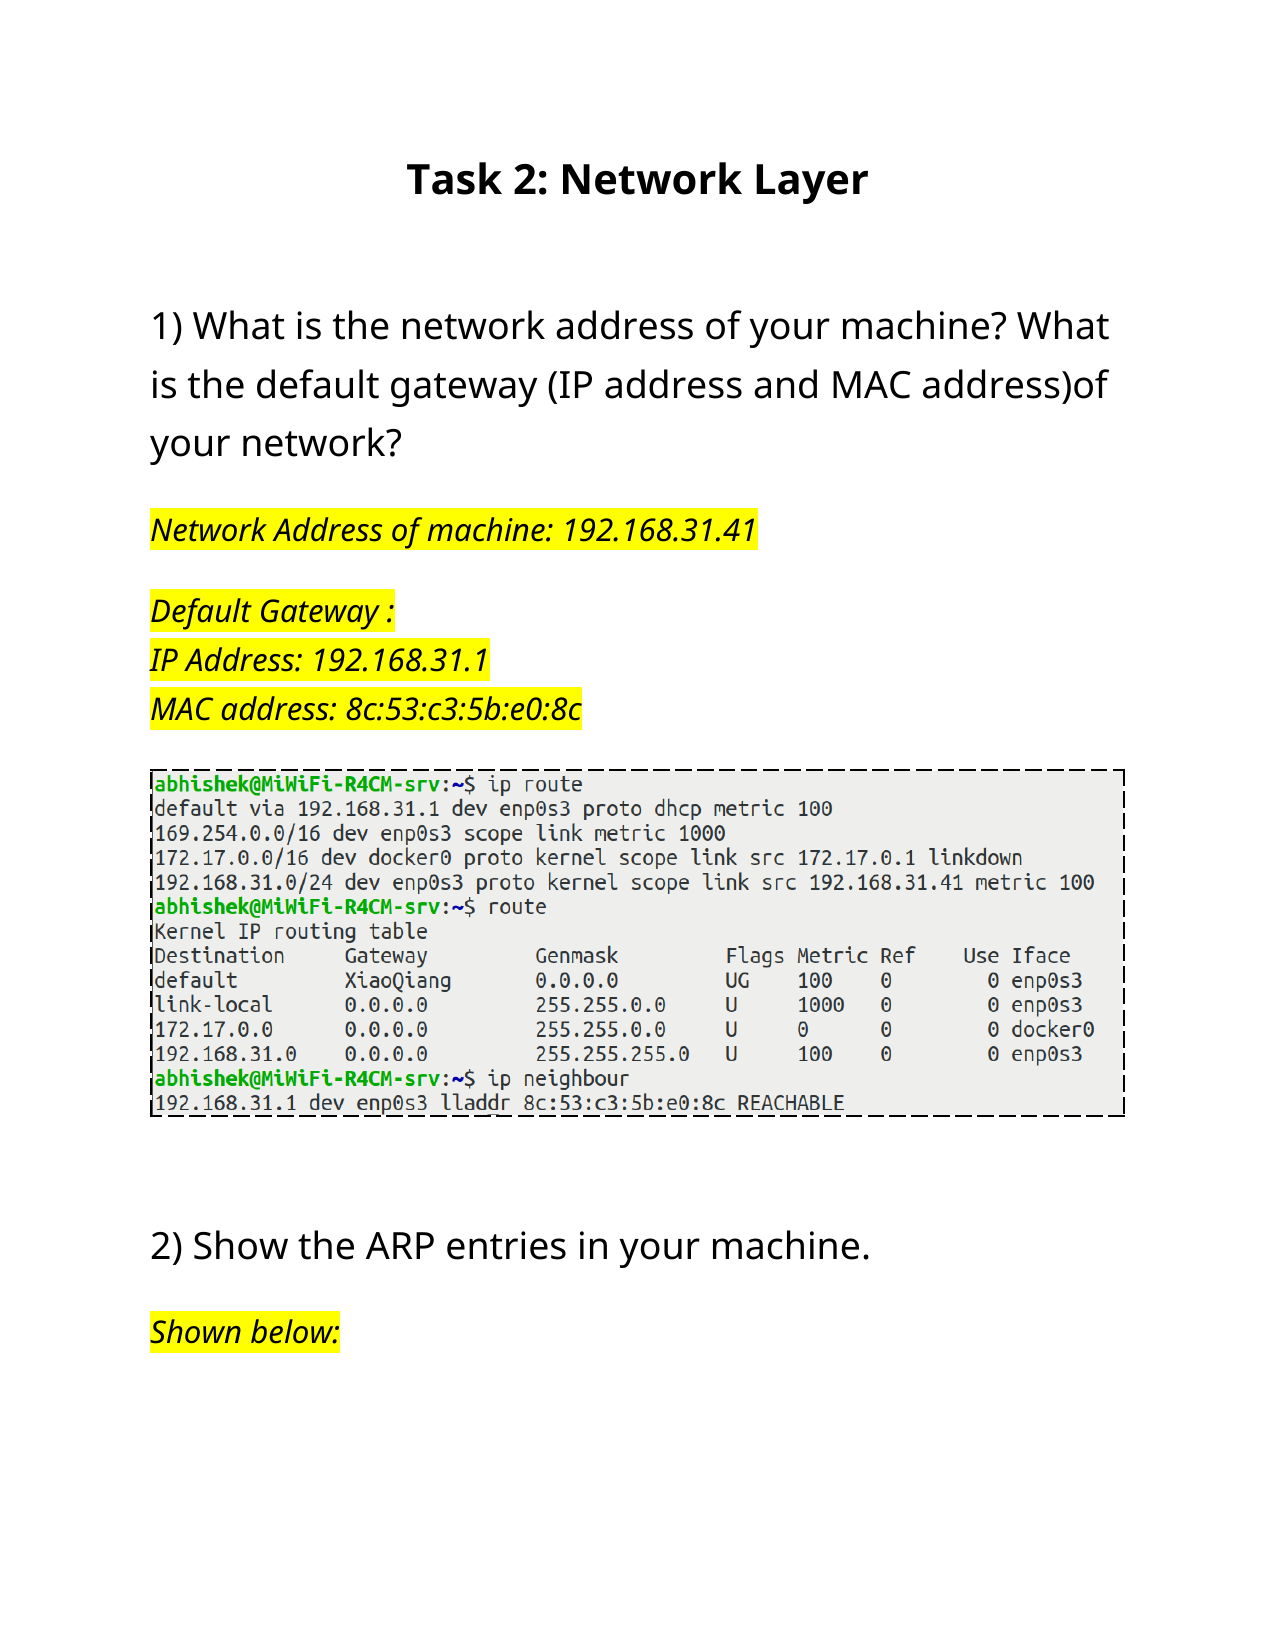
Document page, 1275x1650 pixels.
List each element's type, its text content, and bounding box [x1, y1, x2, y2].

text 2) Show the ARP entries in your machine. [150, 1219, 1125, 1270]
picture [152, 771, 1123, 1115]
text Shown below: [150, 1311, 1125, 1353]
text IP Address: 192.168.31.1 [150, 638, 1125, 681]
text Network Address of machine: 192.168.31.41 [150, 508, 1125, 550]
text Default Gateway : [150, 589, 1125, 632]
text MAC address: 8c:53:c3:5b:e0:8c [150, 687, 1125, 730]
text Task 2: Network Layer [150, 150, 1125, 207]
text 1) What is the network address of your machine? What is the default gateway (IP address and MAC address)of your network? [150, 299, 1125, 468]
